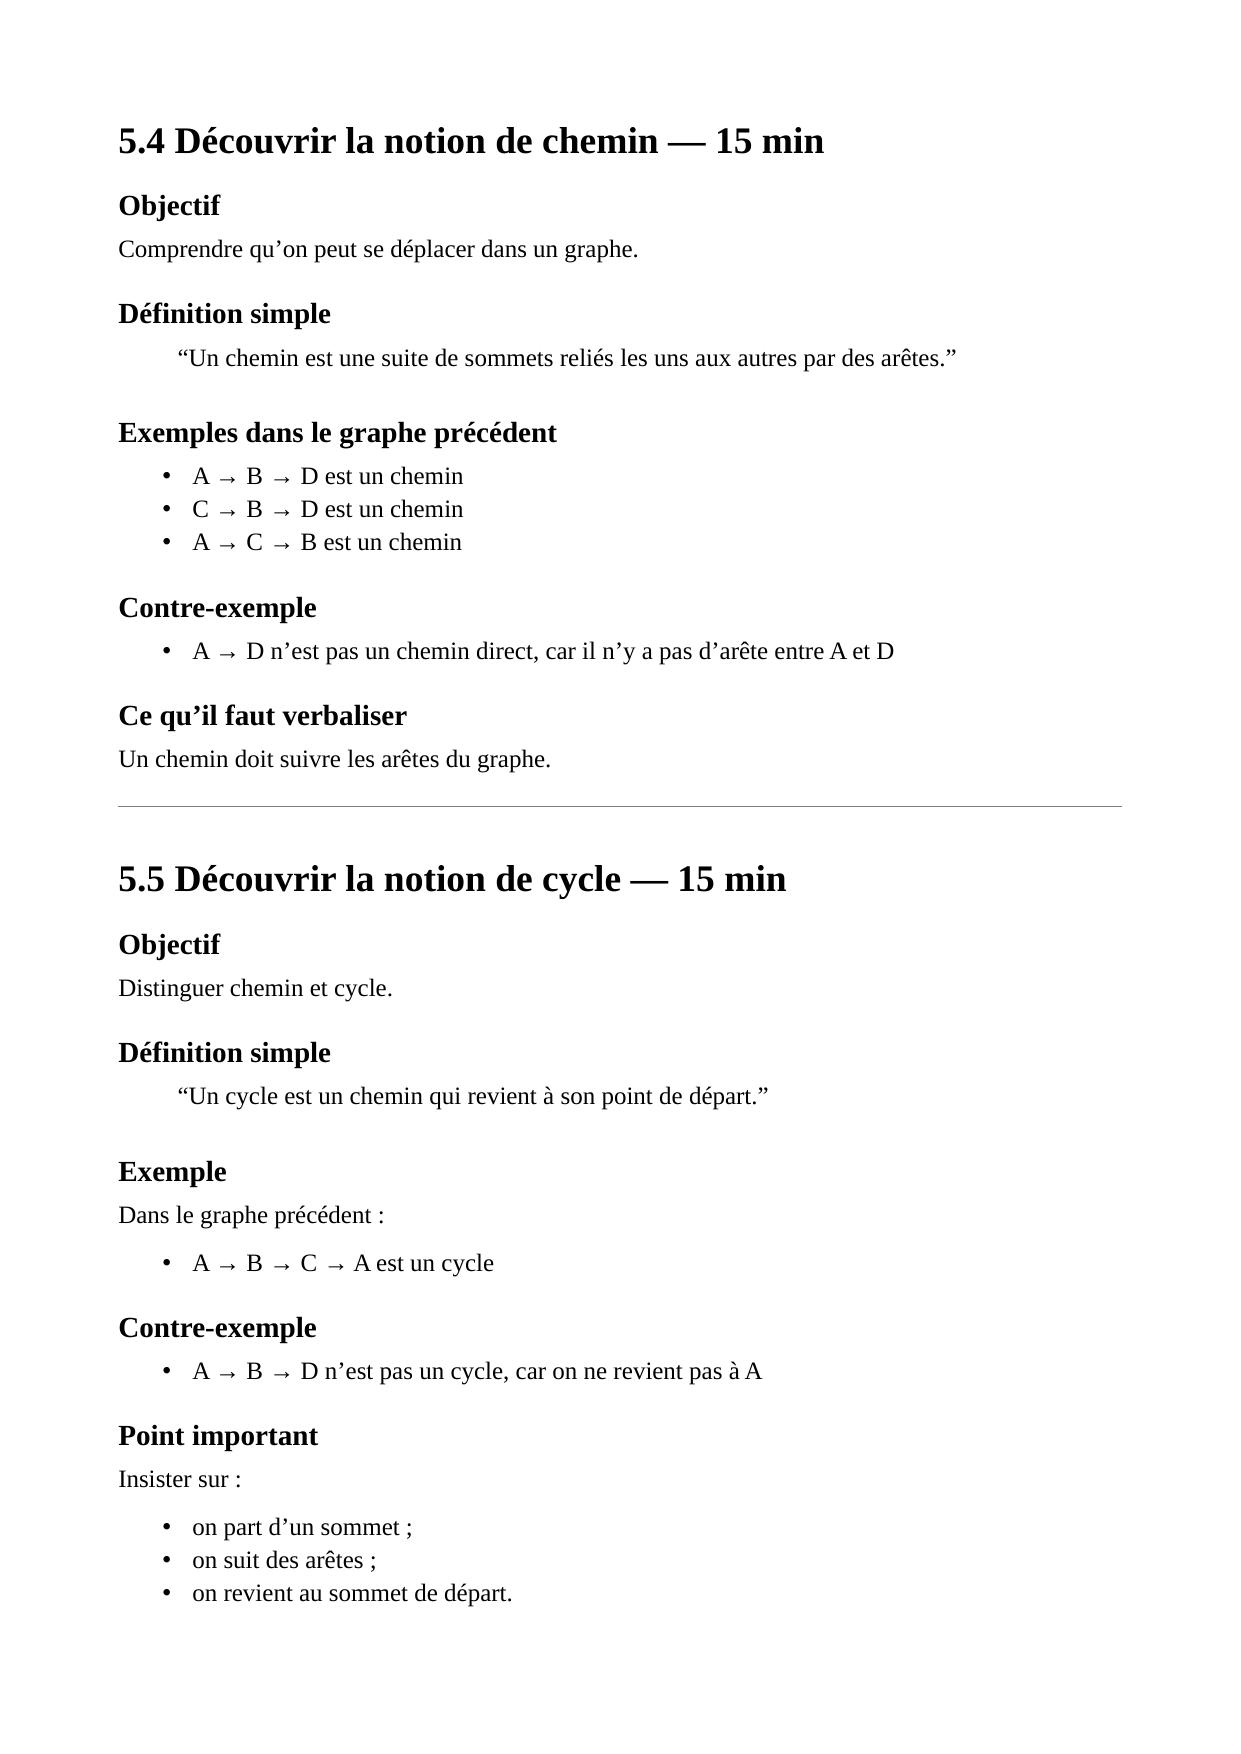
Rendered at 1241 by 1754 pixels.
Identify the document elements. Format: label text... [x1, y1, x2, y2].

text “Un cycle est un chemin qui revient à son point de départ.” [177, 1081, 1063, 1110]
list on revient au sommet de départ. [162, 1578, 1122, 1606]
subtitle Point important [118, 1418, 1122, 1452]
list on suit des arêtes ; [162, 1545, 1122, 1573]
list A → B → D est un chemin [162, 461, 1122, 490]
list A → C → B est un chemin [162, 527, 1122, 556]
list on part d’un sommet ; [162, 1512, 1122, 1540]
text “Un chemin est une suite de sommets reliés les uns aux autres par des arêtes.” [177, 343, 1063, 371]
subtitle Définition simple [118, 297, 1122, 330]
text Dans le graphe précédent : [118, 1200, 1122, 1229]
text Un chemin doit suivre les arêtes du graphe. [118, 744, 1122, 773]
subtitle Exemple [118, 1154, 1122, 1187]
text Distinguer chemin et cycle. [118, 973, 1122, 1002]
subtitle Contre-exemple [118, 590, 1122, 623]
list A → D n’est pas un chemin direct, car il n’y a pas d’arête entre A et D [162, 636, 1122, 664]
subtitle Définition simple [118, 1035, 1122, 1069]
list A → B → C → A est un cycle [162, 1248, 1122, 1276]
list A → B → D n’est pas un cycle, car on ne revient pas à A [162, 1356, 1122, 1384]
subtitle Contre-exemple [118, 1310, 1122, 1343]
list C → B → D est un chemin [162, 494, 1122, 523]
subtitle Objectif [118, 927, 1122, 960]
text Insister sur : [118, 1464, 1122, 1493]
subtitle 5.4 Découvrir la notion de chemin — 15 min [118, 118, 1122, 161]
text Comprendre qu’on peut se déplacer dans un graphe. [118, 234, 1122, 263]
subtitle Exemples dans le graphe précédent [118, 415, 1122, 449]
subtitle Objectif [118, 188, 1122, 222]
subtitle 5.5 Découvrir la notion de cycle — 15 min [118, 857, 1122, 900]
subtitle Ce qu’il faut verbaliser [118, 698, 1122, 731]
